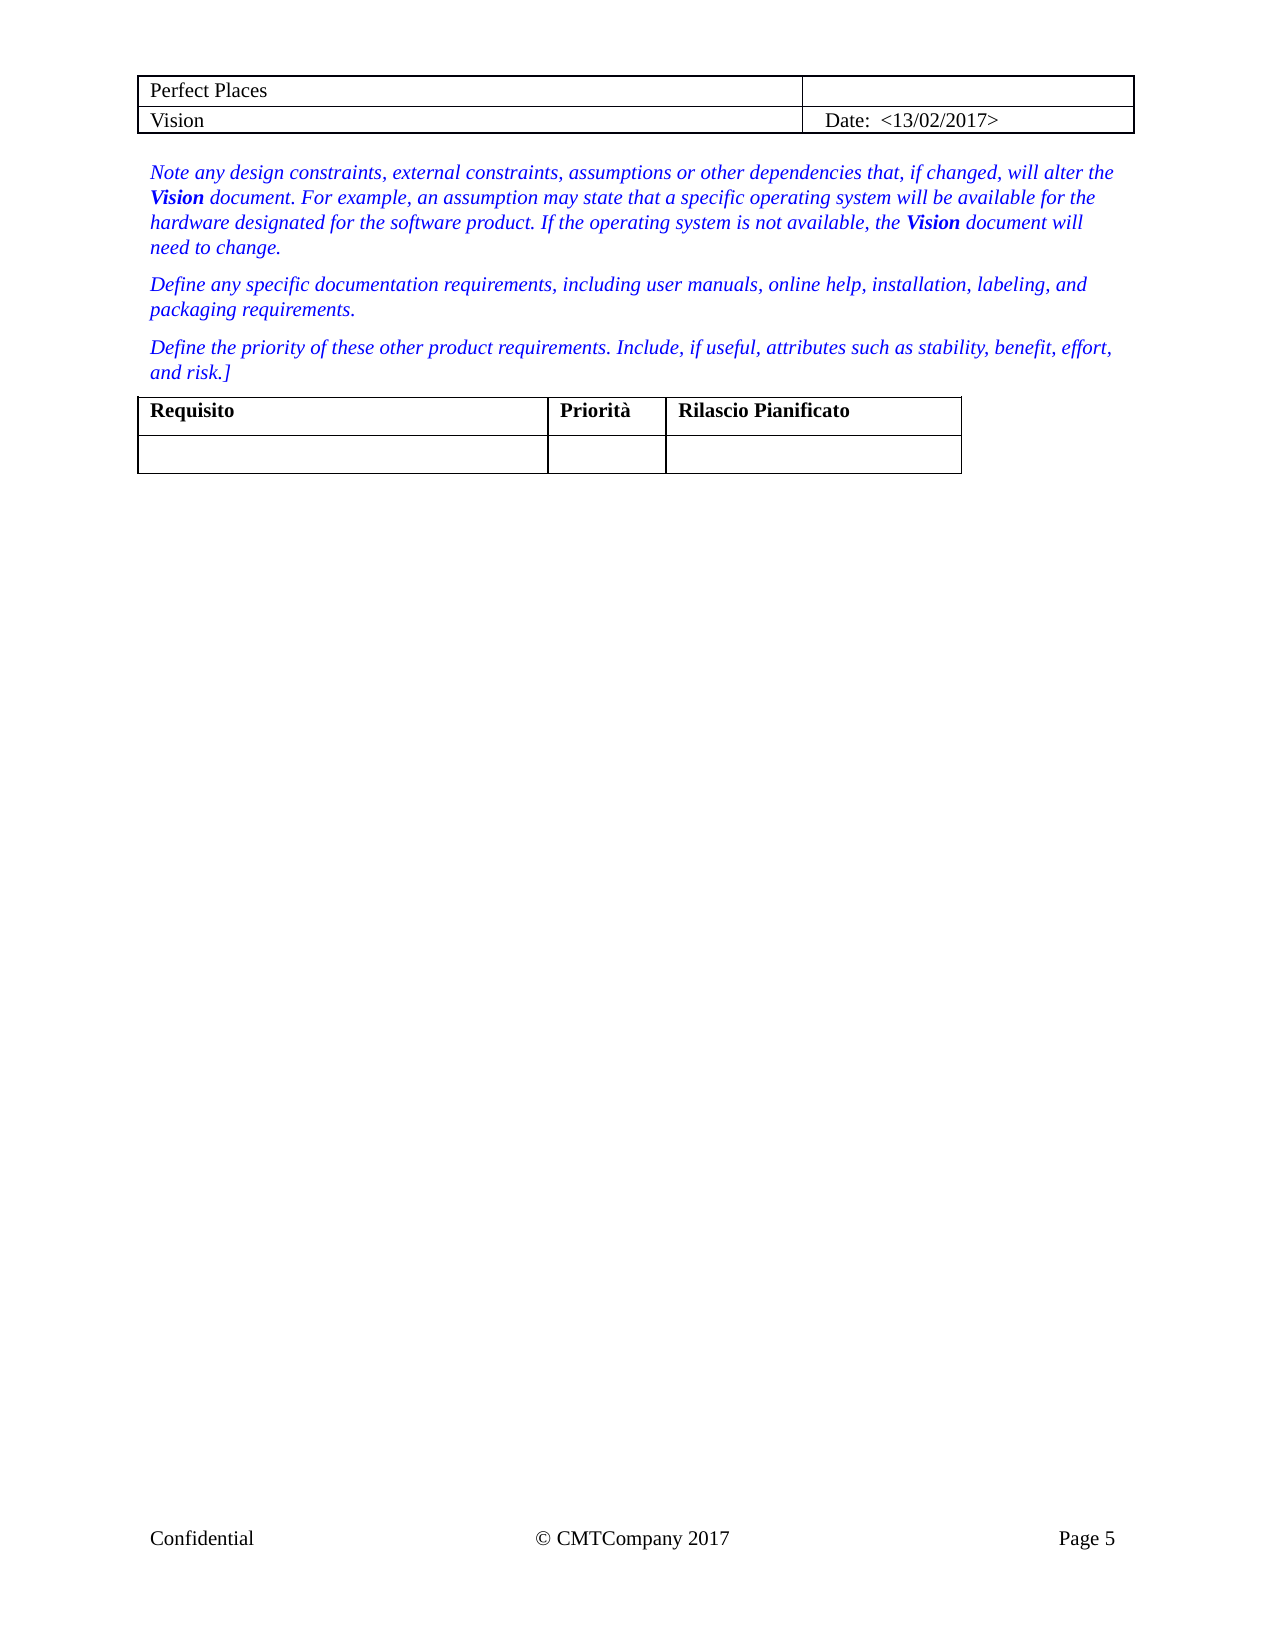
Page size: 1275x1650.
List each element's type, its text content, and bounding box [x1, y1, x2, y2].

text Note any design constraints, external constraints, assumptions or other dependencies that, if changed, will alter the Vision document. For example, an assumption may state that a specific operating system will be available for the hardware designated for the software product. If the operating system is not available, the Vision document will need to change. [150, 159, 1125, 259]
table_header Rilascio Pianificato [667, 398, 961, 434]
table_cell [139, 436, 547, 473]
table_header Priorità [549, 398, 665, 434]
text Define any specific documentation requirements, including user manuals, online help, installation, labeling, and packaging requirements. [150, 271, 1125, 321]
table_cell [667, 436, 961, 473]
table_header Requisito [139, 398, 547, 434]
table_cell [549, 436, 665, 473]
text Define the priority of these other product requirements. Include, if useful, attributes such as stability, benefit, effort, and risk.] [150, 334, 1125, 384]
